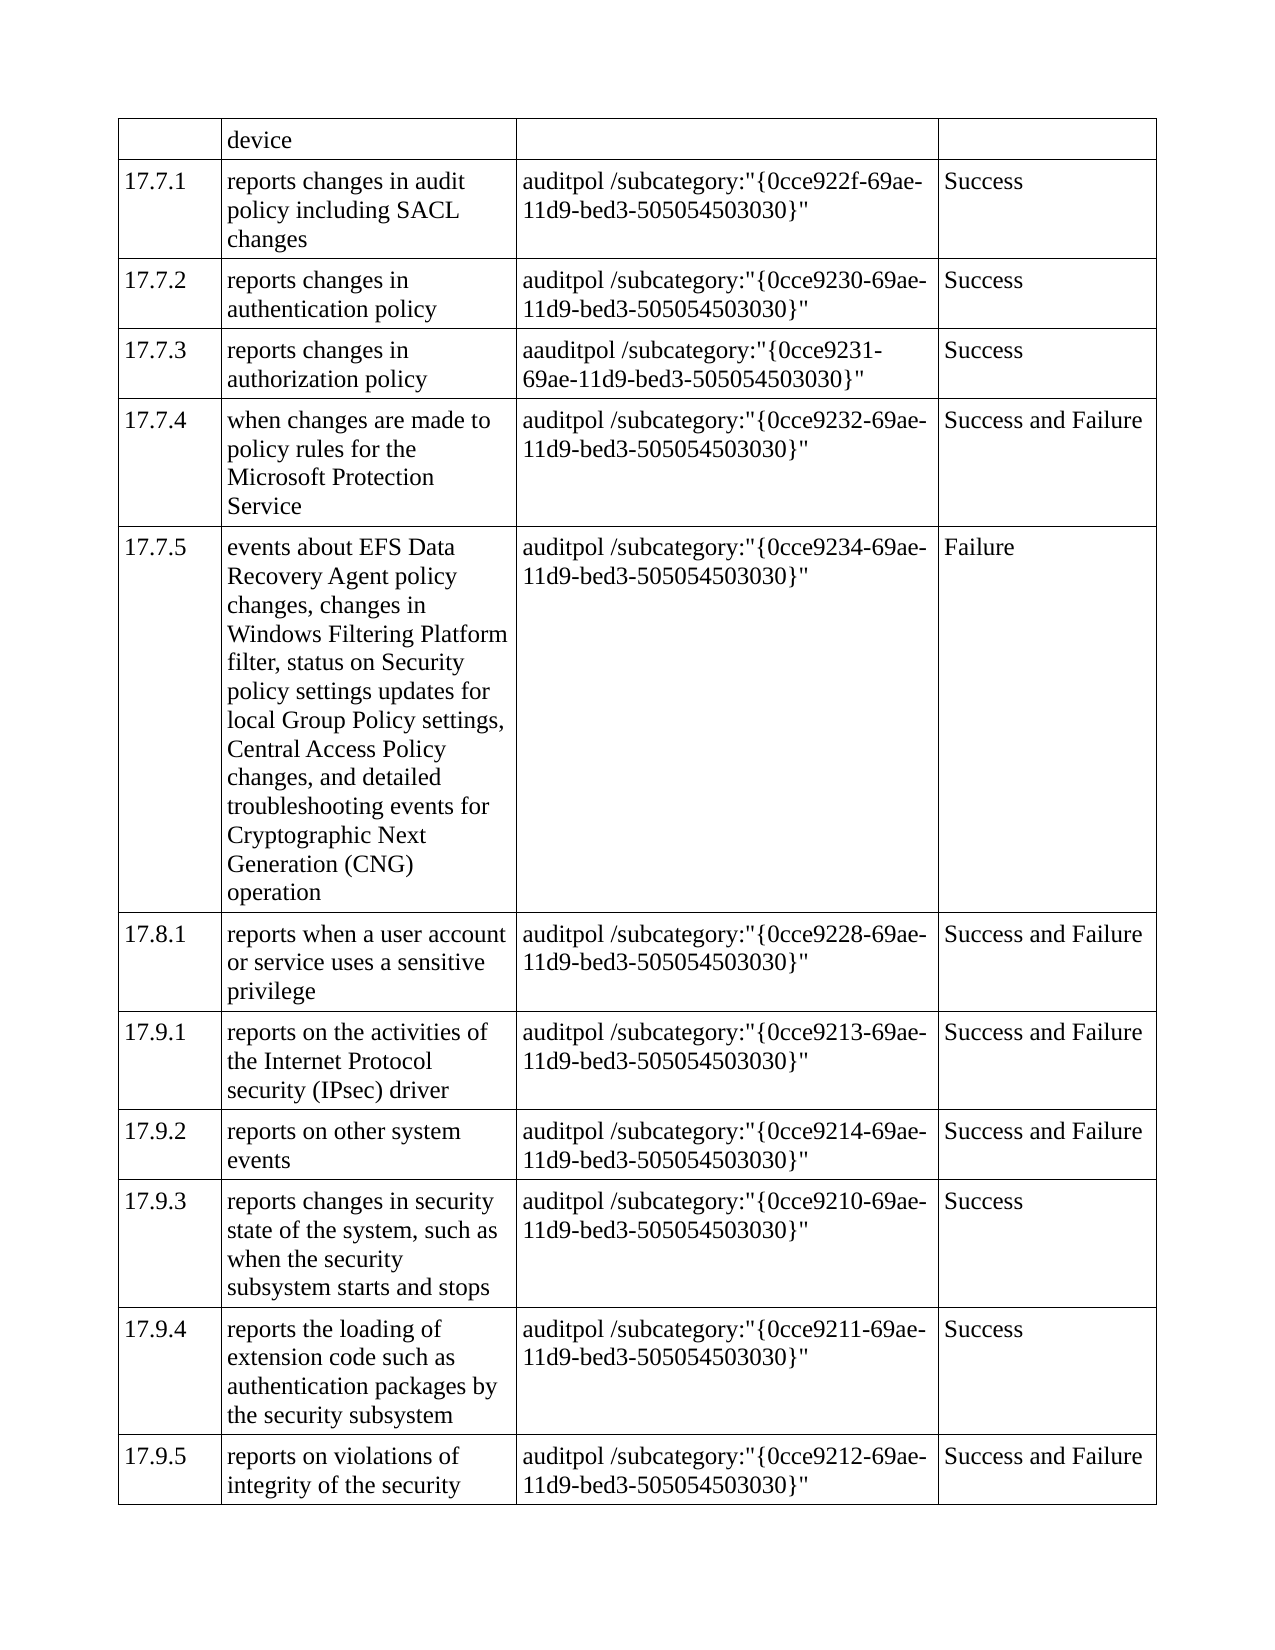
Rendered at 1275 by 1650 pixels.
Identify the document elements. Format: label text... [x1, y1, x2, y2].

table_cell Success and Failure [939, 913, 1156, 1011]
table_cell reports changes in audit policy including SACL changes [222, 160, 516, 258]
table_cell reports changes in security state of the system, such as when the security subsystem starts and stops [222, 1180, 516, 1307]
table_cell device [222, 119, 516, 159]
table_cell 17.7.3 [119, 329, 221, 398]
table_cell 17.8.1 [119, 913, 221, 1011]
table_cell auditpol /subcategory:"{0cce9210-69ae-11d9-bed3-505054503030}" [517, 1180, 938, 1307]
table_cell auditpol /subcategory:"{0cce9234-69ae-11d9-bed3-505054503030}" [517, 527, 938, 912]
table_cell Success and Failure [939, 399, 1156, 526]
table_cell events about EFS Data Recovery Agent policy changes, changes in Windows Filtering Platform filter, status on Security policy settings updates for local Group Policy settings, Central Access Policy changes, and detailed troubleshooting events for Cryptographic Next Generation (CNG) operation [222, 527, 516, 912]
table_cell 17.9.4 [119, 1308, 221, 1434]
table_cell [119, 119, 221, 159]
table_cell reports the loading of extension code such as authentication packages by the security subsystem [222, 1308, 516, 1434]
table_cell auditpol /subcategory:"{0cce9212-69ae-11d9-bed3-505054503030}" [517, 1435, 938, 1504]
table_cell 17.9.2 [119, 1110, 221, 1179]
table_cell Failure [939, 527, 1156, 912]
table_cell Success and Failure [939, 1435, 1156, 1504]
table_cell 17.7.5 [119, 527, 221, 912]
table_cell Success and Failure [939, 1110, 1156, 1179]
table_cell auditpol /subcategory:"{0cce9228-69ae-11d9-bed3-505054503030}" [517, 913, 938, 1011]
table_cell auditpol /subcategory:"{0cce9214-69ae-11d9-bed3-505054503030}" [517, 1110, 938, 1179]
table_cell reports on other system events [222, 1110, 516, 1179]
table_cell Success [939, 1308, 1156, 1434]
table_cell 17.9.3 [119, 1180, 221, 1307]
table_cell when changes are made to policy rules for the Microsoft Protection Service [222, 399, 516, 526]
table_cell 17.9.1 [119, 1012, 221, 1109]
table_cell aauditpol /subcategory:"{0cce9231-69ae-11d9-bed3-505054503030}" [517, 329, 938, 398]
table_cell reports on the activities of the Internet Protocol security (IPsec) driver [222, 1012, 516, 1109]
table_cell reports changes in authentication policy [222, 259, 516, 328]
table_cell auditpol /subcategory:"{0cce9211-69ae-11d9-bed3-505054503030}" [517, 1308, 938, 1434]
table_cell [939, 119, 1156, 159]
table_cell reports when a user account or service uses a sensitive privilege [222, 913, 516, 1011]
table_cell 17.7.2 [119, 259, 221, 328]
table_cell Success [939, 329, 1156, 398]
table_cell 17.7.4 [119, 399, 221, 526]
table_cell auditpol /subcategory:"{0cce9230-69ae-11d9-bed3-505054503030}" [517, 259, 938, 328]
table_cell 17.9.5 [119, 1435, 221, 1504]
table_cell auditpol /subcategory:"{0cce9213-69ae-11d9-bed3-505054503030}" [517, 1012, 938, 1109]
table_cell Success [939, 259, 1156, 328]
table_cell reports on violations of integrity of the security [222, 1435, 516, 1504]
table_cell Success and Failure [939, 1012, 1156, 1109]
table_cell auditpol /subcategory:"{0cce922f-69ae-11d9-bed3-505054503030}" [517, 160, 938, 258]
table_cell Success [939, 1180, 1156, 1307]
table_cell [517, 119, 938, 159]
table_cell 17.7.1 [119, 160, 221, 258]
table_cell reports changes in authorization policy [222, 329, 516, 398]
table_cell Success [939, 160, 1156, 258]
table_cell auditpol /subcategory:"{0cce9232-69ae-11d9-bed3-505054503030}" [517, 399, 938, 526]
